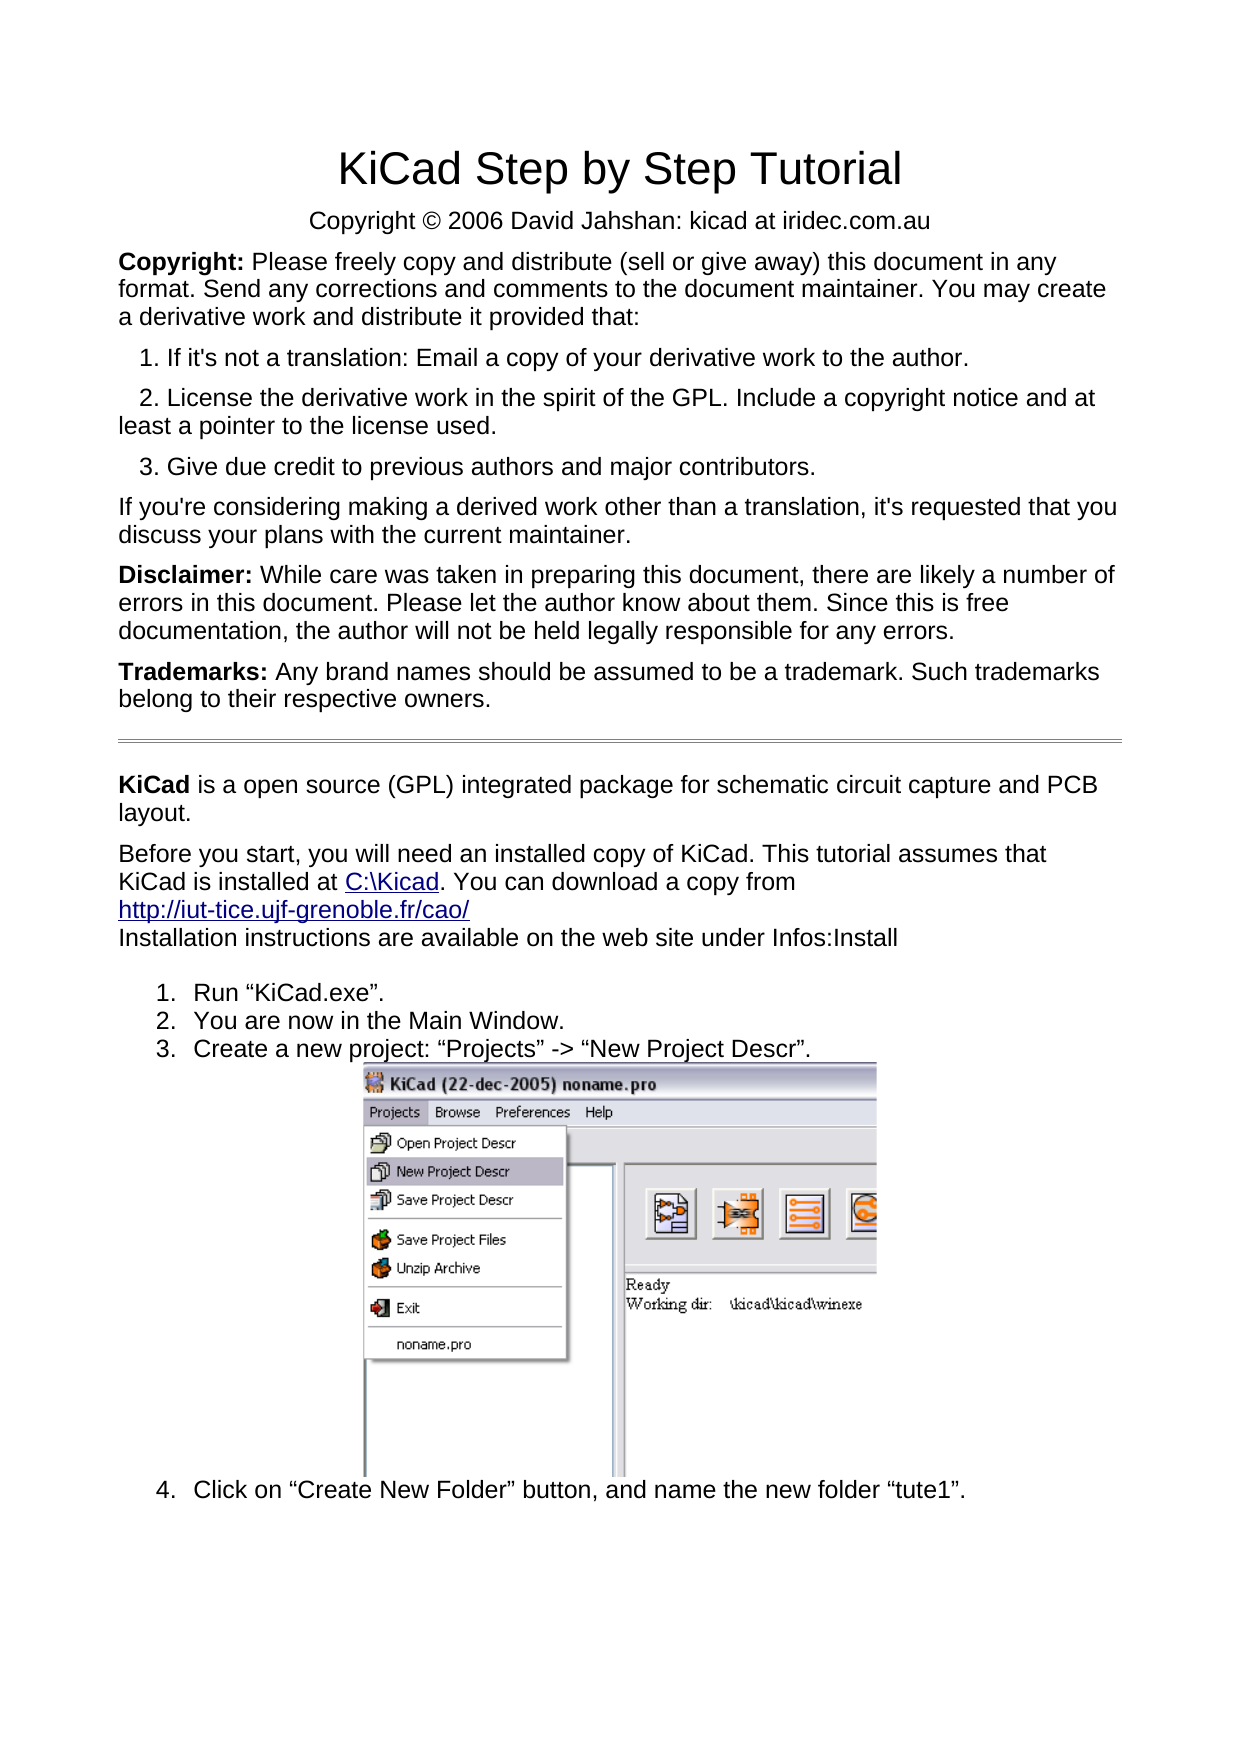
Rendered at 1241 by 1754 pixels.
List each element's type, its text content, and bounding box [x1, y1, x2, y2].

text Before you start, you will need an installed copy of KiCad. This tutorial assumes that KiCad is installed at C:\Kicad. You can download a copy from http://iut-tice.ujf-grenoble.fr/cao/ [118, 839, 1122, 923]
text Installation instructions are available on the web site under Infos:Install [118, 923, 1122, 951]
text KiCad is a open source (GPL) integrated package for schematic circuit capture and PCB layout. [118, 771, 1122, 827]
text 1. If it's not a translation: Email a copy of your derivative work to the author. [118, 343, 1122, 371]
text If you're considering making a derived work other than a translation, it's requested that you discuss your plans with the current maintainer. [118, 493, 1122, 548]
text Copyright © 2006 David Jahshan: kicad at iridec.com.au [118, 207, 1122, 235]
list You are now in the Main Window. [156, 1007, 1122, 1035]
text Trademarks: Any brand names should be assumed to be a trademark. Such trademarks belong to their respective owners. [118, 657, 1122, 713]
subtitle KiCad Step by Step Tutorial [118, 143, 1122, 194]
list Click on “Create New Folder” button, and name the new folder “tute1”. [156, 1063, 1122, 1504]
text Disclaimer: While care was taken in preparing this document, there are likely a number of errors in this document. Please let the author know about them. Since this is free documentation, the author will not be held legally responsible for any errors. [118, 561, 1122, 645]
list Run “KiCad.exe”. [156, 979, 1122, 1007]
text Copyright: Please freely copy and distribute (sell or give away) this document in any format. Send any corrections and comments to the document maintainer. You may create a derivative work and distribute it provided that: [118, 247, 1122, 331]
text 2. License the derivative work in the spirit of the GPL. Include a copyright notice and at least a pointer to the license used. [118, 384, 1122, 440]
list Create a new project: “Projects” -> “New Project Descr”. [156, 1035, 1122, 1063]
text 3. Give due credit to previous authors and major contributors. [118, 452, 1122, 480]
